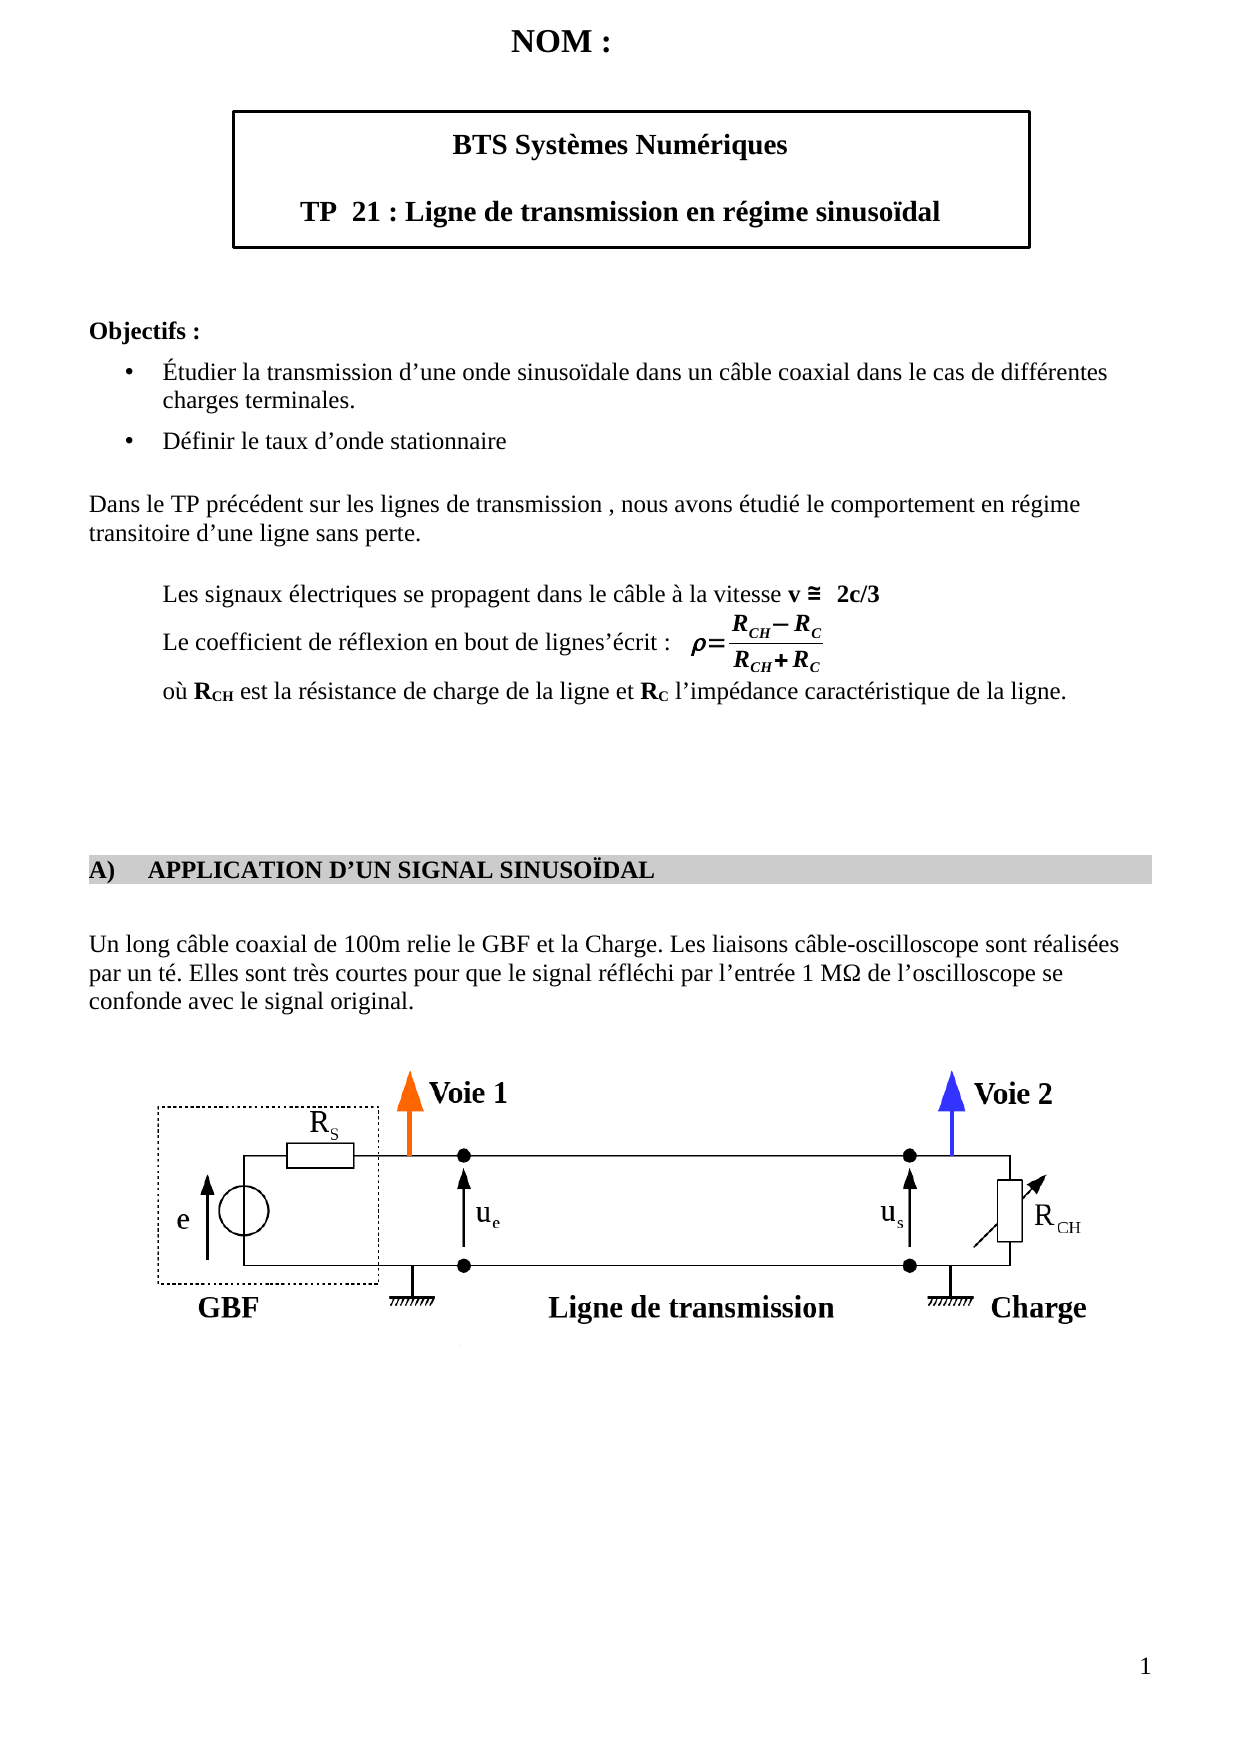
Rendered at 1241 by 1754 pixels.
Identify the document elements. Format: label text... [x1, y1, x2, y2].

text Objectifs : [89, 316, 1152, 345]
text [89, 194, 232, 228]
list Dans le TP précédent sur les lignes de transmission , nous avons étudié le comportement en régime transitoire d’une ligne sans perte. [89, 489, 1152, 547]
list Un long câble coaxial de 100m relie le GBF et la Charge. Les liaisons câble-oscilloscope sont réalisées par un té. Elles sont très courtes pour que le signal réfléchi par l’entrée 1 MΩ de l’oscilloscope se confonde avec le signal original. [89, 929, 1152, 1015]
list Étudier la transmission d’une onde sinusoïdale dans un câble coaxial dans le cas de différentes charges terminales. [125, 357, 1152, 414]
list Le coefficient de réflexion en bout de lignes’écrit : où RCH est la résistance de charge de la ligne et RC l’impédance caractéristique de la ligne. [162, 610, 1152, 705]
list Les signaux électriques se propagent dans le câble à la vitesse v ≅ 2c/3 [162, 576, 1152, 610]
text [1031, 194, 1152, 228]
list Définir le taux d’onde stationnaire [125, 426, 1152, 455]
text BTS Systèmes Numériques [235, 127, 1028, 161]
text [89, 127, 232, 161]
list APPLICATION D’UN SIGNAL SINUSOÏDAL [89, 855, 1152, 884]
text TP 21 : Ligne de transmission en régime sinusoïdal [235, 194, 1028, 228]
text [1031, 127, 1152, 161]
picture [125, 1067, 1115, 1365]
